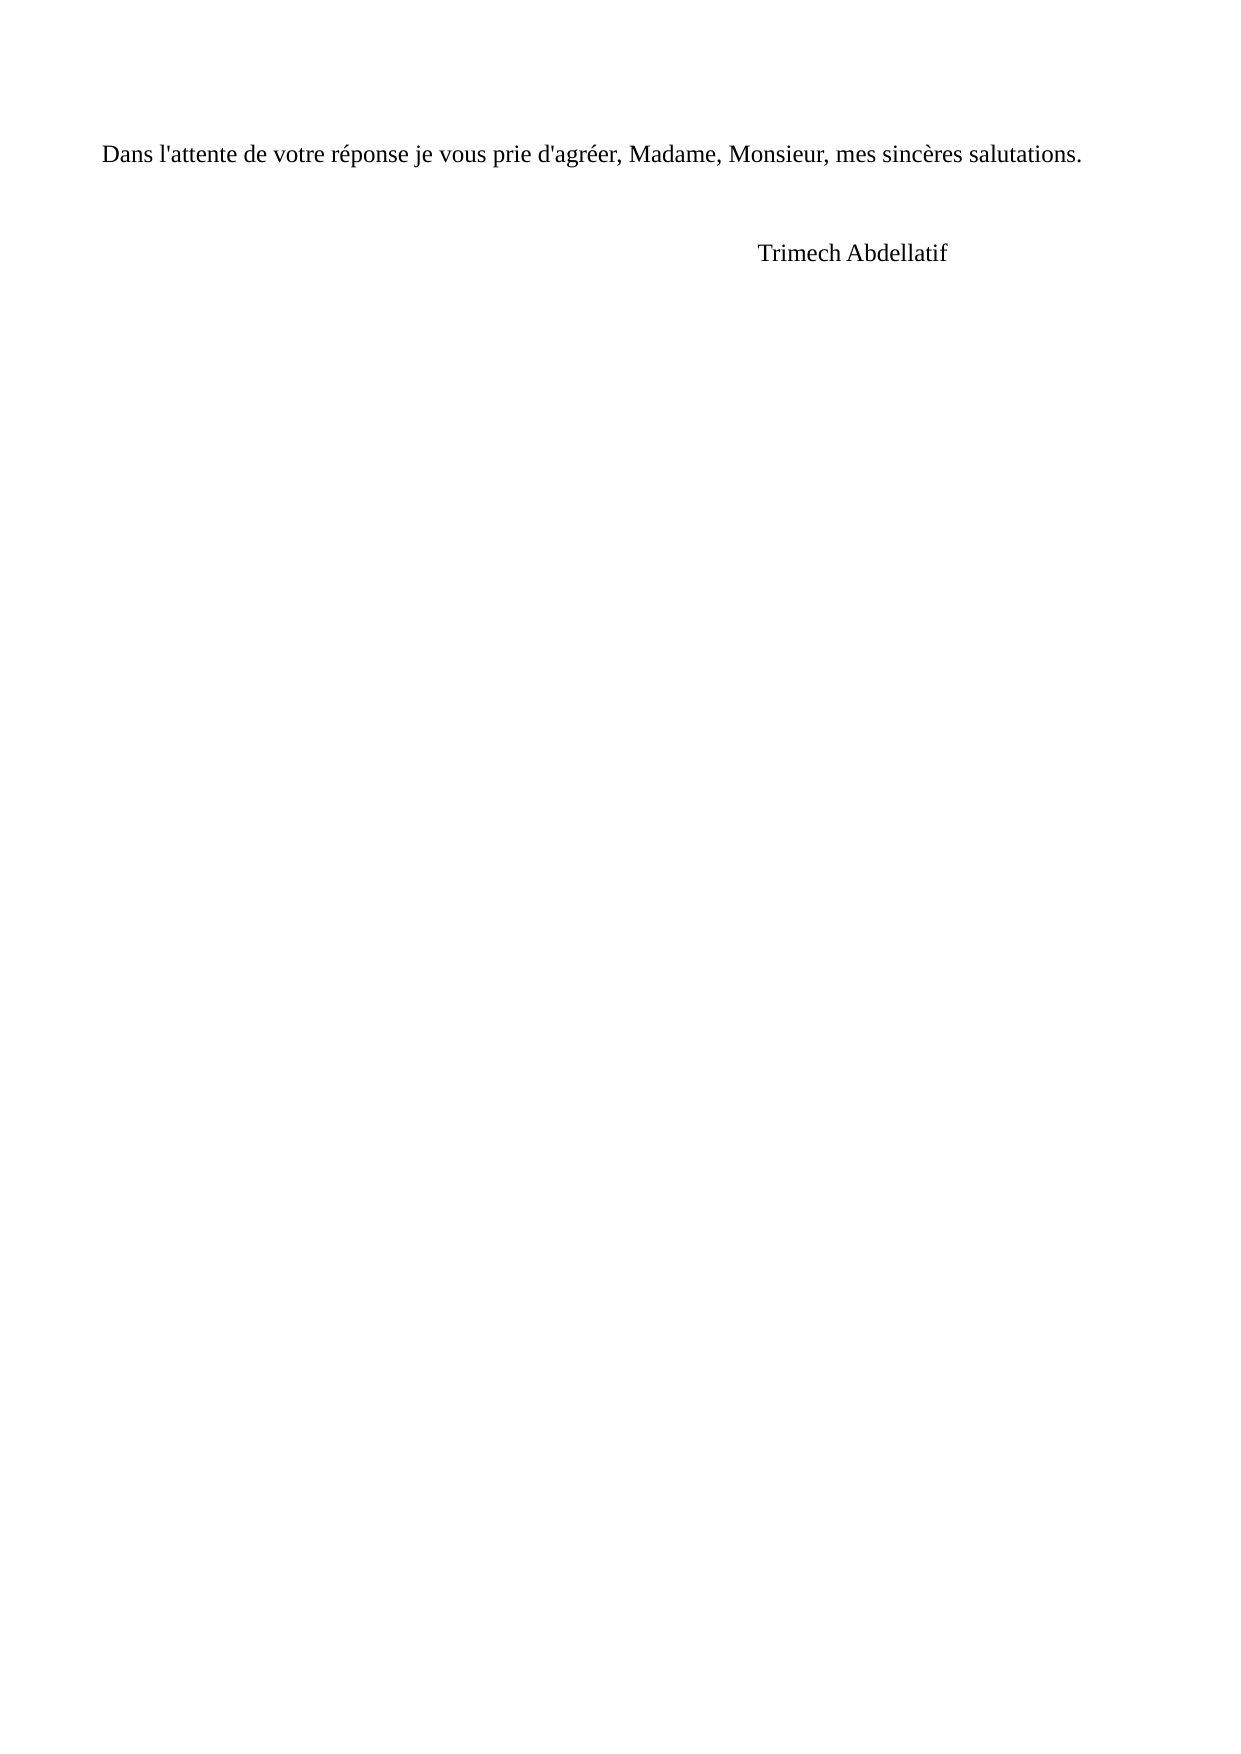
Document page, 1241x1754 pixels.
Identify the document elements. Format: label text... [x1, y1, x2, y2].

table_cell Dans l'attente de votre réponse je vous prie d'agréer, Madame, Monsieur, mes sincères salutations. Trimech Abdellatif [102, 118, 1153, 297]
table_cell [102, 297, 1153, 355]
